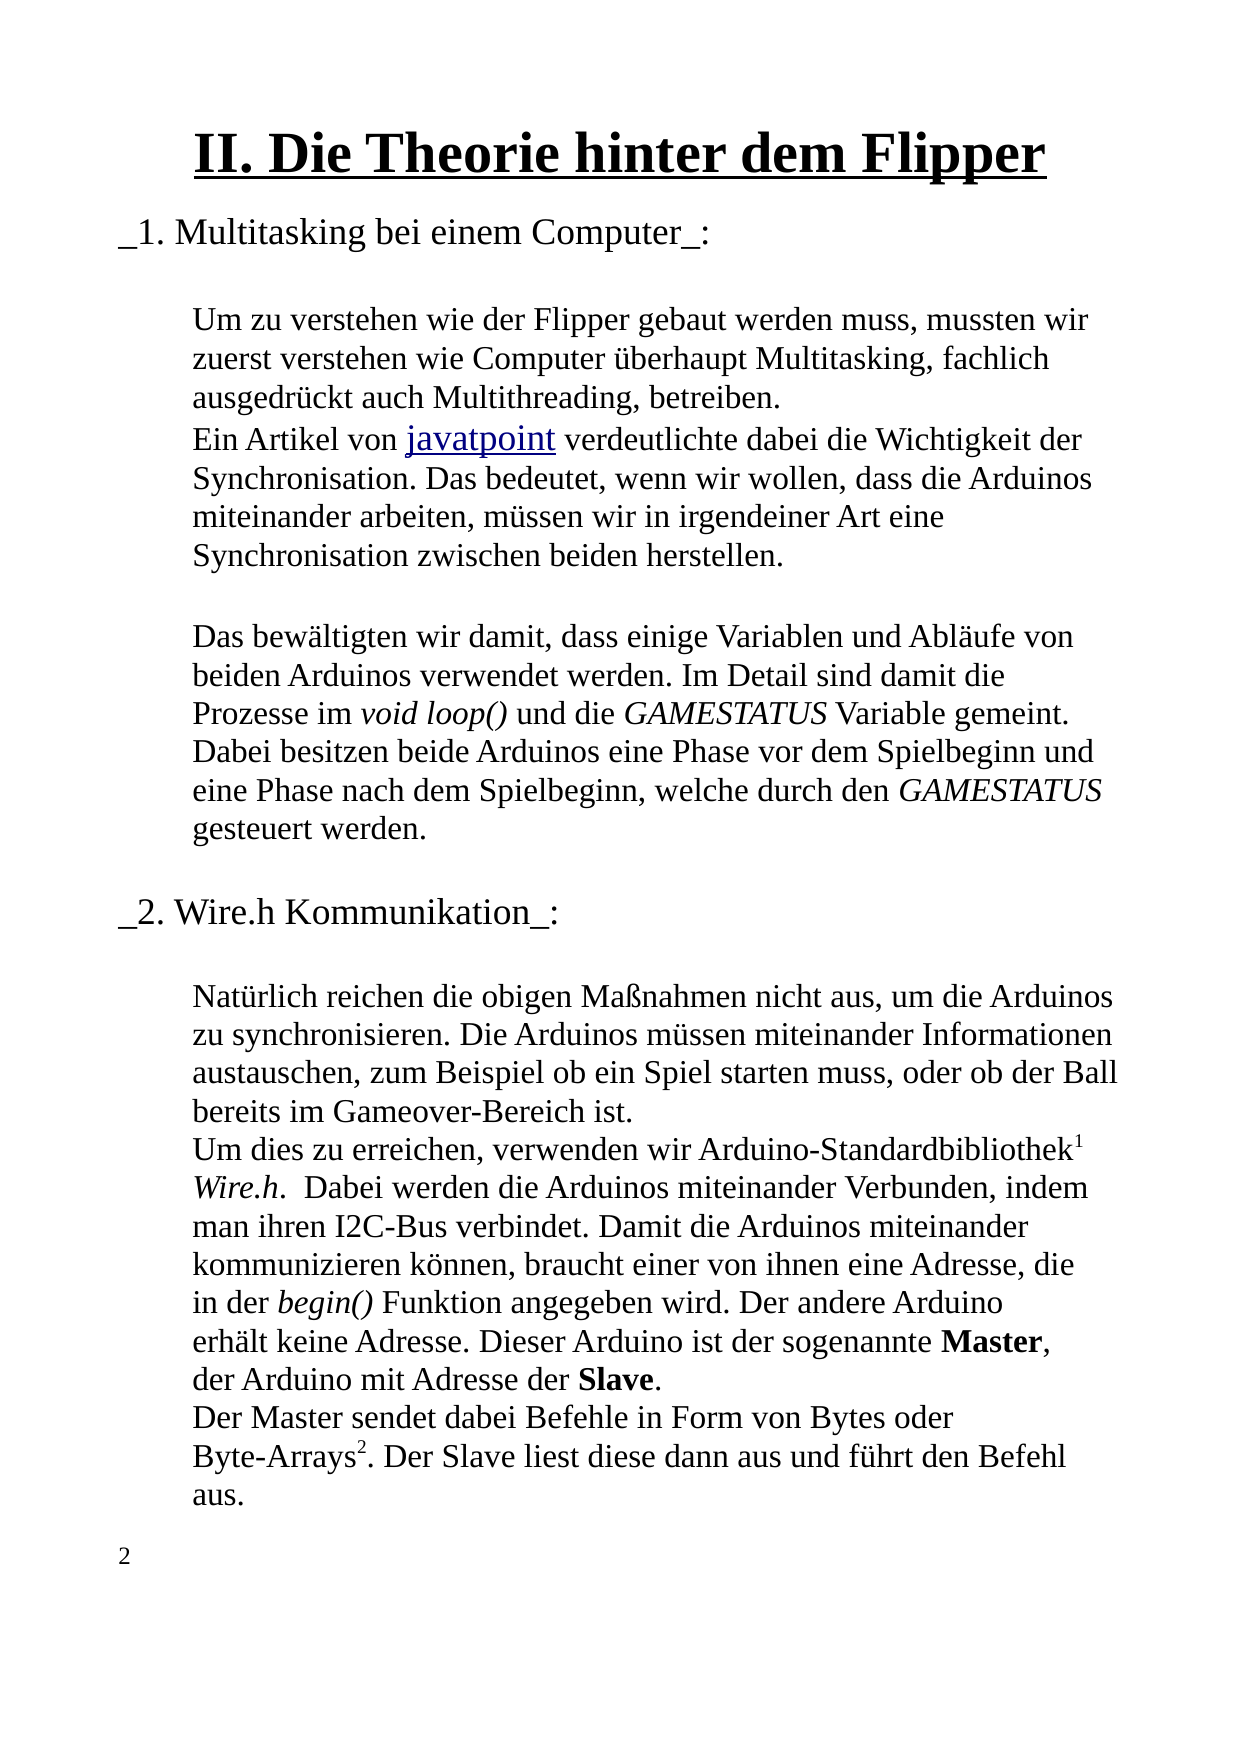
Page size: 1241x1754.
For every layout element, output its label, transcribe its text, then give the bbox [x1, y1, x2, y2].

text Ein Artikel von javatpoint verdeutlichte dabei die Wichtigkeit der [118, 415, 1122, 458]
text man ihren I2C-Bus verbindet. Damit die Arduinos miteinander [118, 1206, 1122, 1244]
text Der Master sendet dabei Befehle in Form von Bytes oder [118, 1398, 1122, 1436]
text beiden Arduinos verwendet werden. Im Detail sind damit die [118, 655, 1122, 693]
text aus. [118, 1474, 1122, 1513]
text der Arduino mit Adresse der Slave. [118, 1359, 1122, 1398]
text II. Die Theorie hinter dem Flipper [118, 118, 1122, 185]
text eine Phase nach dem Spielbeginn, welche durch den GAMESTATUS [118, 770, 1122, 808]
text Dabei besitzen beide Arduinos eine Phase vor dem Spielbeginn und [118, 732, 1122, 770]
text erhält keine Adresse. Dieser Arduino ist der sogenannte Master, [118, 1321, 1122, 1359]
text zu synchronisieren. Die Arduinos müssen miteinander Informationen [118, 1014, 1122, 1053]
text zuerst verstehen wie Computer überhaupt Multitasking, fachlich [118, 339, 1122, 377]
text miteinander arbeiten, müssen wir in irgendeiner Art eine Synchronisation zwischen beiden herstellen. [118, 497, 1122, 573]
text Wire.h. Dabei werden die Arduinos miteinander Verbunden, indem [118, 1168, 1122, 1206]
text Prozesse im void loop() und die GAMESTATUS Variable gemeint. [118, 693, 1122, 732]
text 2 [118, 1541, 1122, 1570]
text _2. Wire.h Kommunikation_: [118, 890, 1122, 933]
text Das bewältigten wir damit, dass einige Variablen und Abläufe von [118, 617, 1122, 655]
text gesteuert werden. [118, 808, 1122, 847]
text Synchronisation. Das bedeutet, wenn wir wollen, dass die Arduinos [118, 458, 1122, 497]
text Um dies zu erreichen, verwenden wir Arduino-Standardbibliothek1 [118, 1129, 1122, 1168]
text bereits im Gameover-Bereich ist. [118, 1091, 1122, 1129]
text _1. Multitasking bei einem Computer_: [118, 209, 1122, 252]
text in der begin() Funktion angegeben wird. Der andere Arduino [118, 1283, 1122, 1321]
text ausgedrückt auch Multithreading, betreiben. [118, 377, 1122, 415]
text Um zu verstehen wie der Flipper gebaut werden muss, mussten wir [118, 296, 1122, 339]
text kommunizieren können, braucht einer von ihnen eine Adresse, die [118, 1244, 1122, 1283]
text Natürlich reichen die obigen Maßnahmen nicht aus, um die Arduinos [118, 976, 1122, 1014]
text austauschen, zum Beispiel ob ein Spiel starten muss, oder ob der Ball [118, 1053, 1122, 1091]
text Byte-Arrays2. Der Slave liest diese dann aus und führt den Befehl [118, 1436, 1122, 1474]
